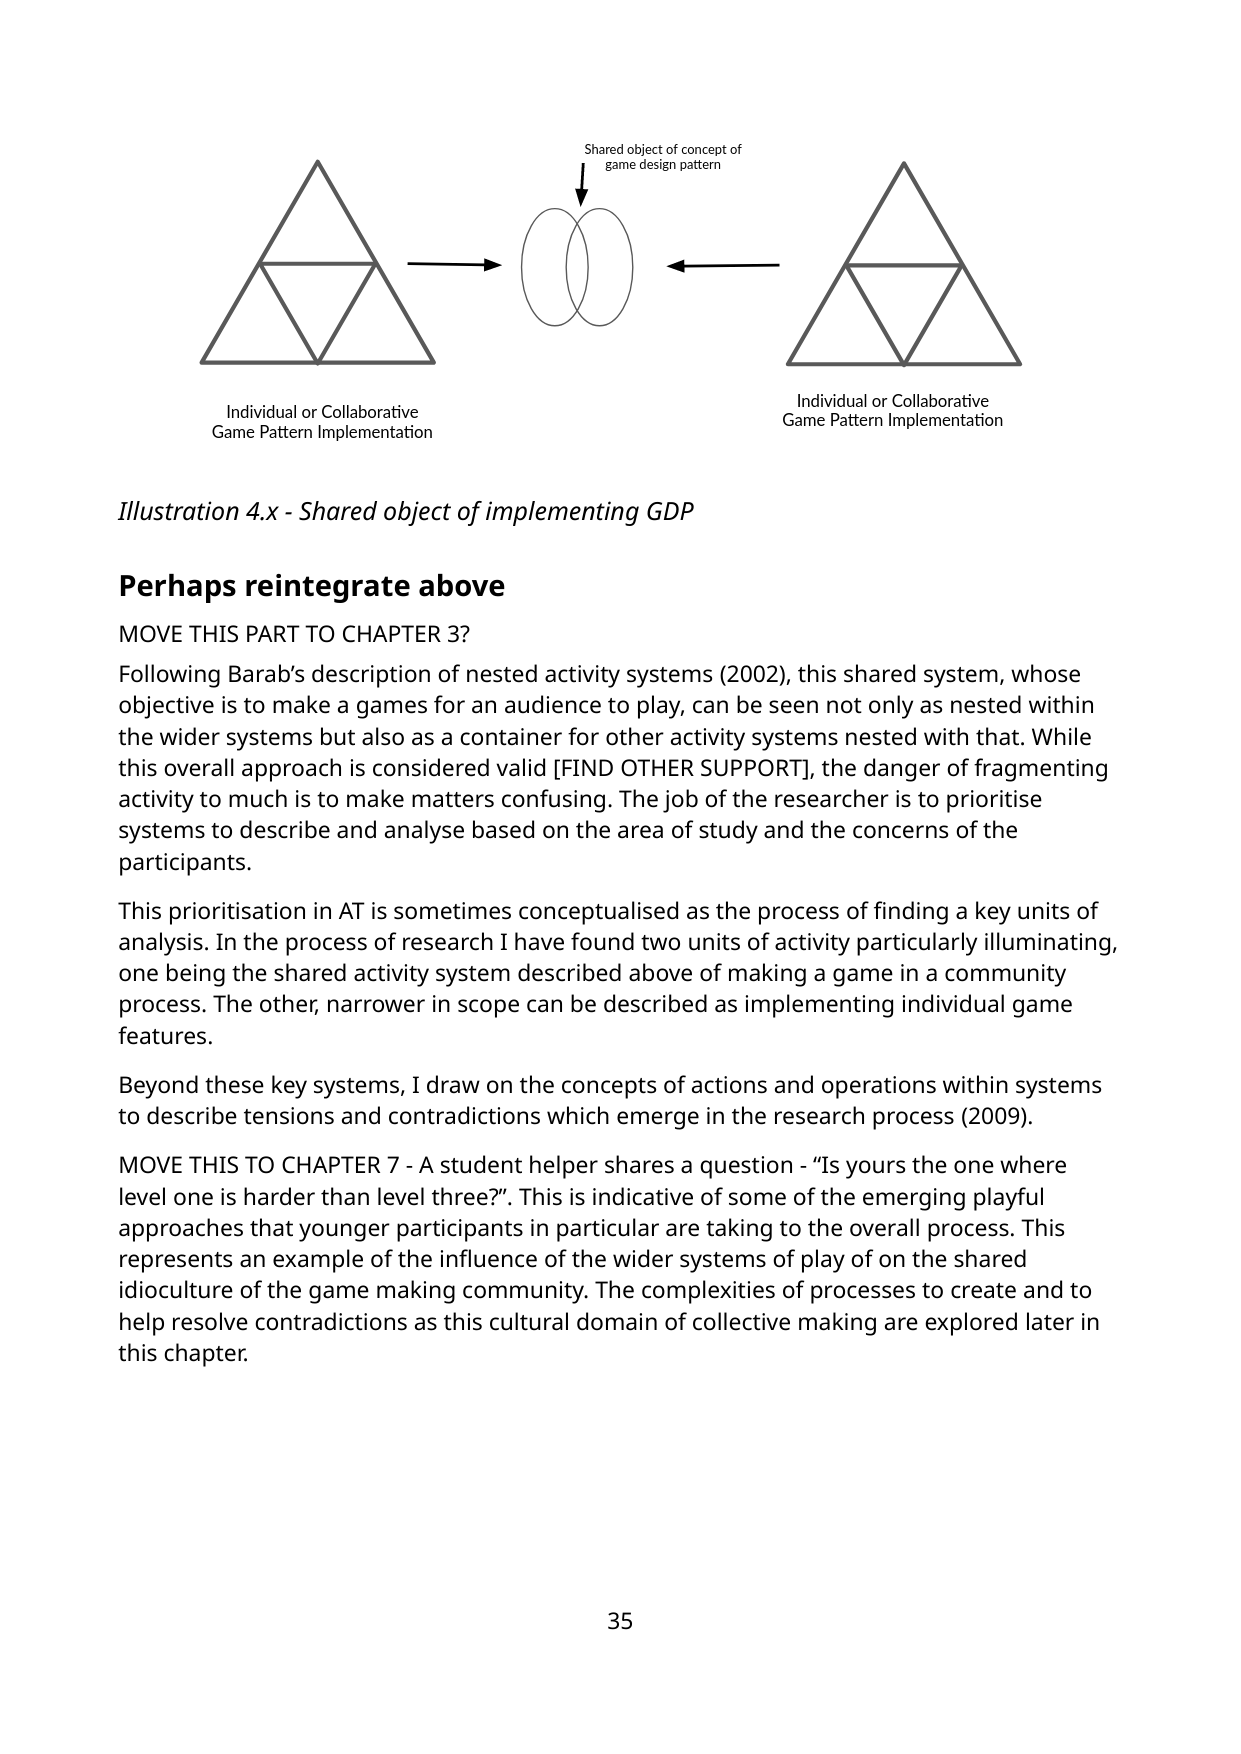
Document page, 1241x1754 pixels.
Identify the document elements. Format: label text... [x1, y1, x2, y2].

text Illustration 4.x - Shared object of implementing GDP [118, 494, 1122, 528]
text This prioritisation in AT is sometimes conceptualised as the process of finding a key units of analysis. In the process of research I have found two units of activity particularly illuminating, one being the shared activity system described above of making a game in a community process. The other, narrower in scope can be described as implementing individual game features. [118, 895, 1122, 1051]
text Following Barab’s description of nested activity systems (2002), this shared system, whose objective is to make a games for an audience to play, can be seen not only as nested within the wider systems but also as a container for other activity systems nested with that. While this overall approach is considered valid [FIND OTHER SUPPORT], the danger of fragmenting activity to much is to make matters confusing. The job of the researcher is to prioritise systems to describe and analyse based on the area of study and the concerns of the participants. [118, 658, 1122, 877]
subtitle Perhaps reintegrate above [118, 566, 1122, 605]
picture [118, 118, 1072, 482]
text MOVE THIS TO CHAPTER 7 - A student helper shares a question - “Is yours the one where level one is harder than level three?”. This is indicative of some of the emerging playful approaches that younger participants in particular are taking to the overall process. This represents an example of the influence of the wider systems of play of on the shared idioculture of the game making community. The complexities of processes to create and to help resolve contradictions as this cultural domain of collective making are explored later in this chapter. [118, 1149, 1122, 1368]
text MOVE THIS PART TO CHAPTER 3? [118, 618, 1122, 649]
text Beyond these key systems, I draw on the concepts of actions and operations within systems to describe tensions and contradictions which emerge in the research process (2009). [118, 1069, 1122, 1131]
